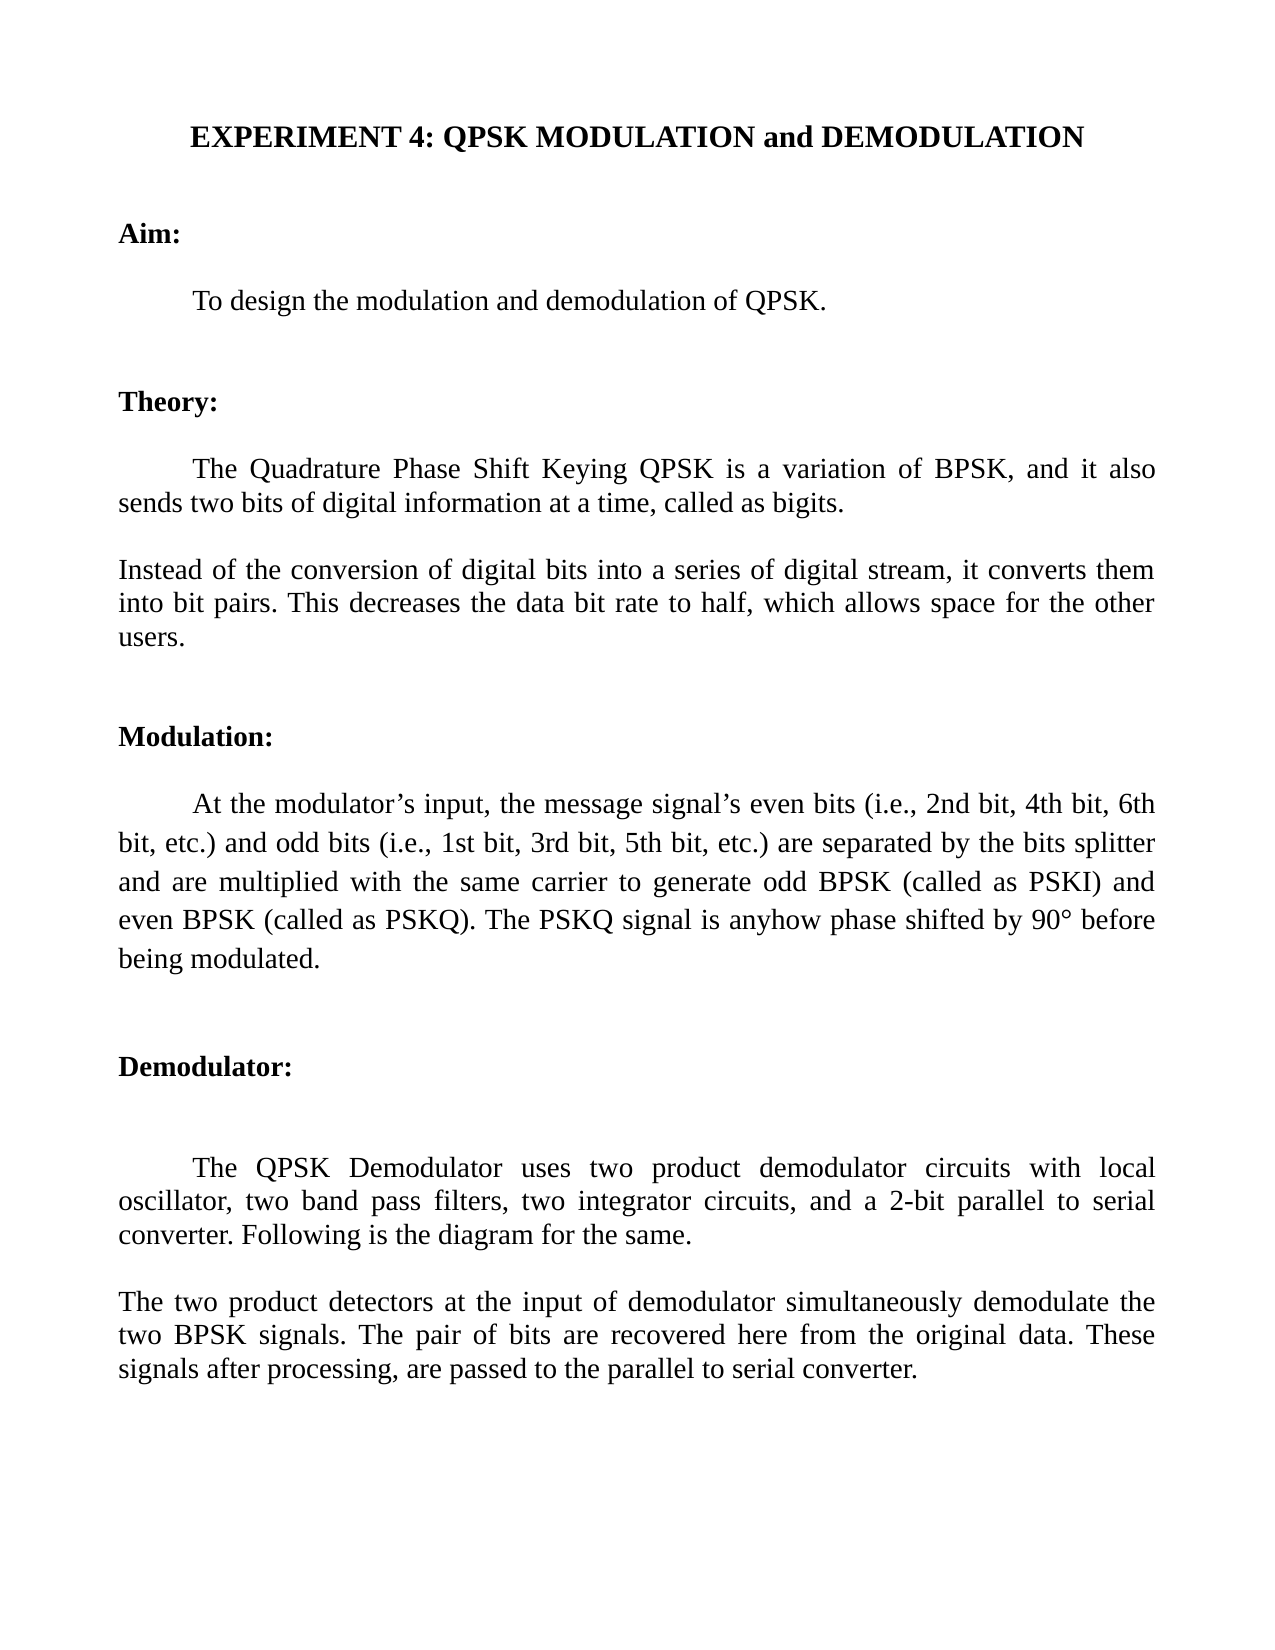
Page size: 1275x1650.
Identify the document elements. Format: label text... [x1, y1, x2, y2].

text The Quadrature Phase Shift Keying QPSK is a variation of BPSK, and it also sends two bits of digital information at a time, called as bigits. [118, 451, 1157, 518]
text Theory: [118, 384, 1157, 418]
text Aim: [118, 216, 1157, 250]
text EXPERIMENT 4: QPSK MODULATION and DEMODULATION [118, 118, 1157, 154]
text Instead of the conversion of digital bits into a series of digital stream, it converts them into bit pairs. This decreases the data bit rate to half, which allows space for the other users. [118, 552, 1157, 652]
text Modulation: [118, 719, 1157, 753]
text Demodulator: [118, 1049, 1157, 1083]
text At the modulator’s input, the message signal’s even bits (i.e., 2nd bit, 4th bit, 6th bit, etc.) and odd bits (i.e., 1st bit, 3rd bit, 5th bit, etc.) are separated by the bits splitter and are multiplied with the same carrier to generate odd BPSK (called as PSKI) and even BPSK (called as PSKQ). The PSKQ signal is anyhow phase shifted by 90° before being modulated. [118, 787, 1157, 974]
text The two product detectors at the input of demodulator simultaneously demodulate the two BPSK signals. The pair of bits are recovered here from the original data. These signals after processing, are passed to the parallel to serial converter. [118, 1284, 1157, 1384]
text The QPSK Demodulator uses two product demodulator circuits with local oscillator, two band pass filters, two integrator circuits, and a 2-bit parallel to serial converter. Following is the diagram for the same. [118, 1150, 1157, 1250]
text To design the modulation and demodulation of QPSK. [118, 283, 1157, 317]
